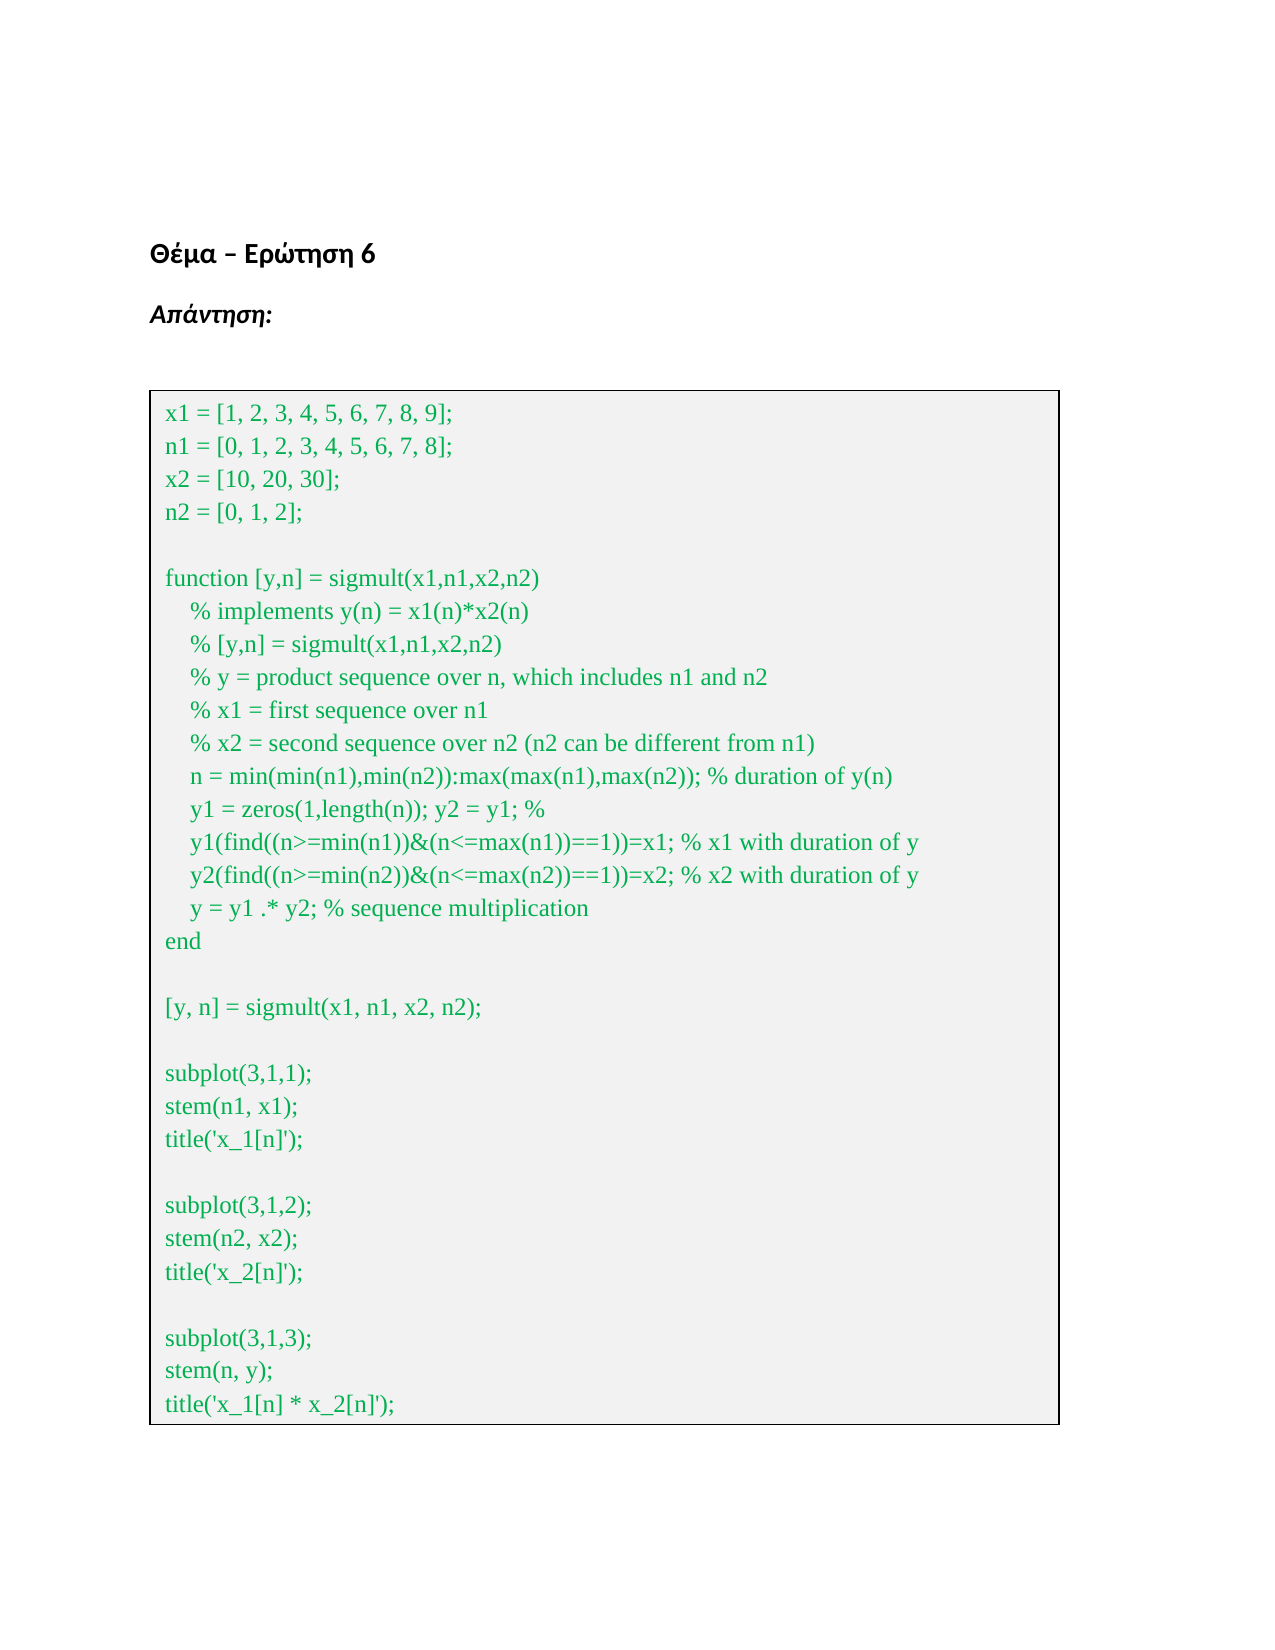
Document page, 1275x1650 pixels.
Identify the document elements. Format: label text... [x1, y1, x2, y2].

text n2 = [0, 1, 2]; [165, 497, 1044, 526]
text stem(n, y); [165, 1356, 1044, 1384]
text x2 = [10, 20, 30]; [165, 464, 1044, 493]
text n = min(min(n1),min(n2)):max(max(n1),max(n2)); % duration of y(n) [165, 761, 1044, 790]
text y = y1 .* y2; % sequence multiplication [165, 893, 1044, 922]
text n1 = [0, 1, 2, 3, 4, 5, 6, 7, 8]; [165, 431, 1044, 460]
text subplot(3,1,3); [165, 1323, 1044, 1351]
text % y = product sequence over n, which includes n1 and n2 [165, 662, 1044, 691]
text [y, n] = sigmult(x1, n1, x2, n2); [165, 992, 1044, 1021]
text x1 = [1, 2, 3, 4, 5, 6, 7, 8, 9]; [165, 398, 1044, 427]
text title('x_1[n]'); [165, 1124, 1044, 1153]
text y1 = zeros(1,length(n)); y2 = y1; % [165, 794, 1044, 823]
text % implements y(n) = x1(n)*x2(n) [165, 596, 1044, 625]
text subplot(3,1,2); [165, 1191, 1044, 1219]
text stem(n2, x2); [165, 1223, 1044, 1252]
subtitle Θέμα – Ερώτηση 6 [150, 235, 1125, 271]
text y1(find((n>=min(n1))&(n<=max(n1))==1))=x1; % x1 with duration of y [165, 827, 1044, 856]
text title('x_1[n] * x_2[n]'); [165, 1389, 1044, 1417]
text % x1 = first sequence over n1 [165, 695, 1044, 724]
text % x2 = second sequence over n2 (n2 can be different from n1) [165, 728, 1044, 757]
text function [y,n] = sigmult(x1,n1,x2,n2) [165, 563, 1044, 592]
subtitle Απάντηση: [150, 297, 1125, 330]
text end [165, 926, 1044, 955]
text % [y,n] = sigmult(x1,n1,x2,n2) [165, 629, 1044, 658]
text y2(find((n>=min(n2))&(n<=max(n2))==1))=x2; % x2 with duration of y [165, 860, 1044, 889]
text subplot(3,1,1); [165, 1058, 1044, 1087]
text stem(n1, x1); [165, 1091, 1044, 1120]
text title('x_2[n]'); [165, 1257, 1044, 1285]
